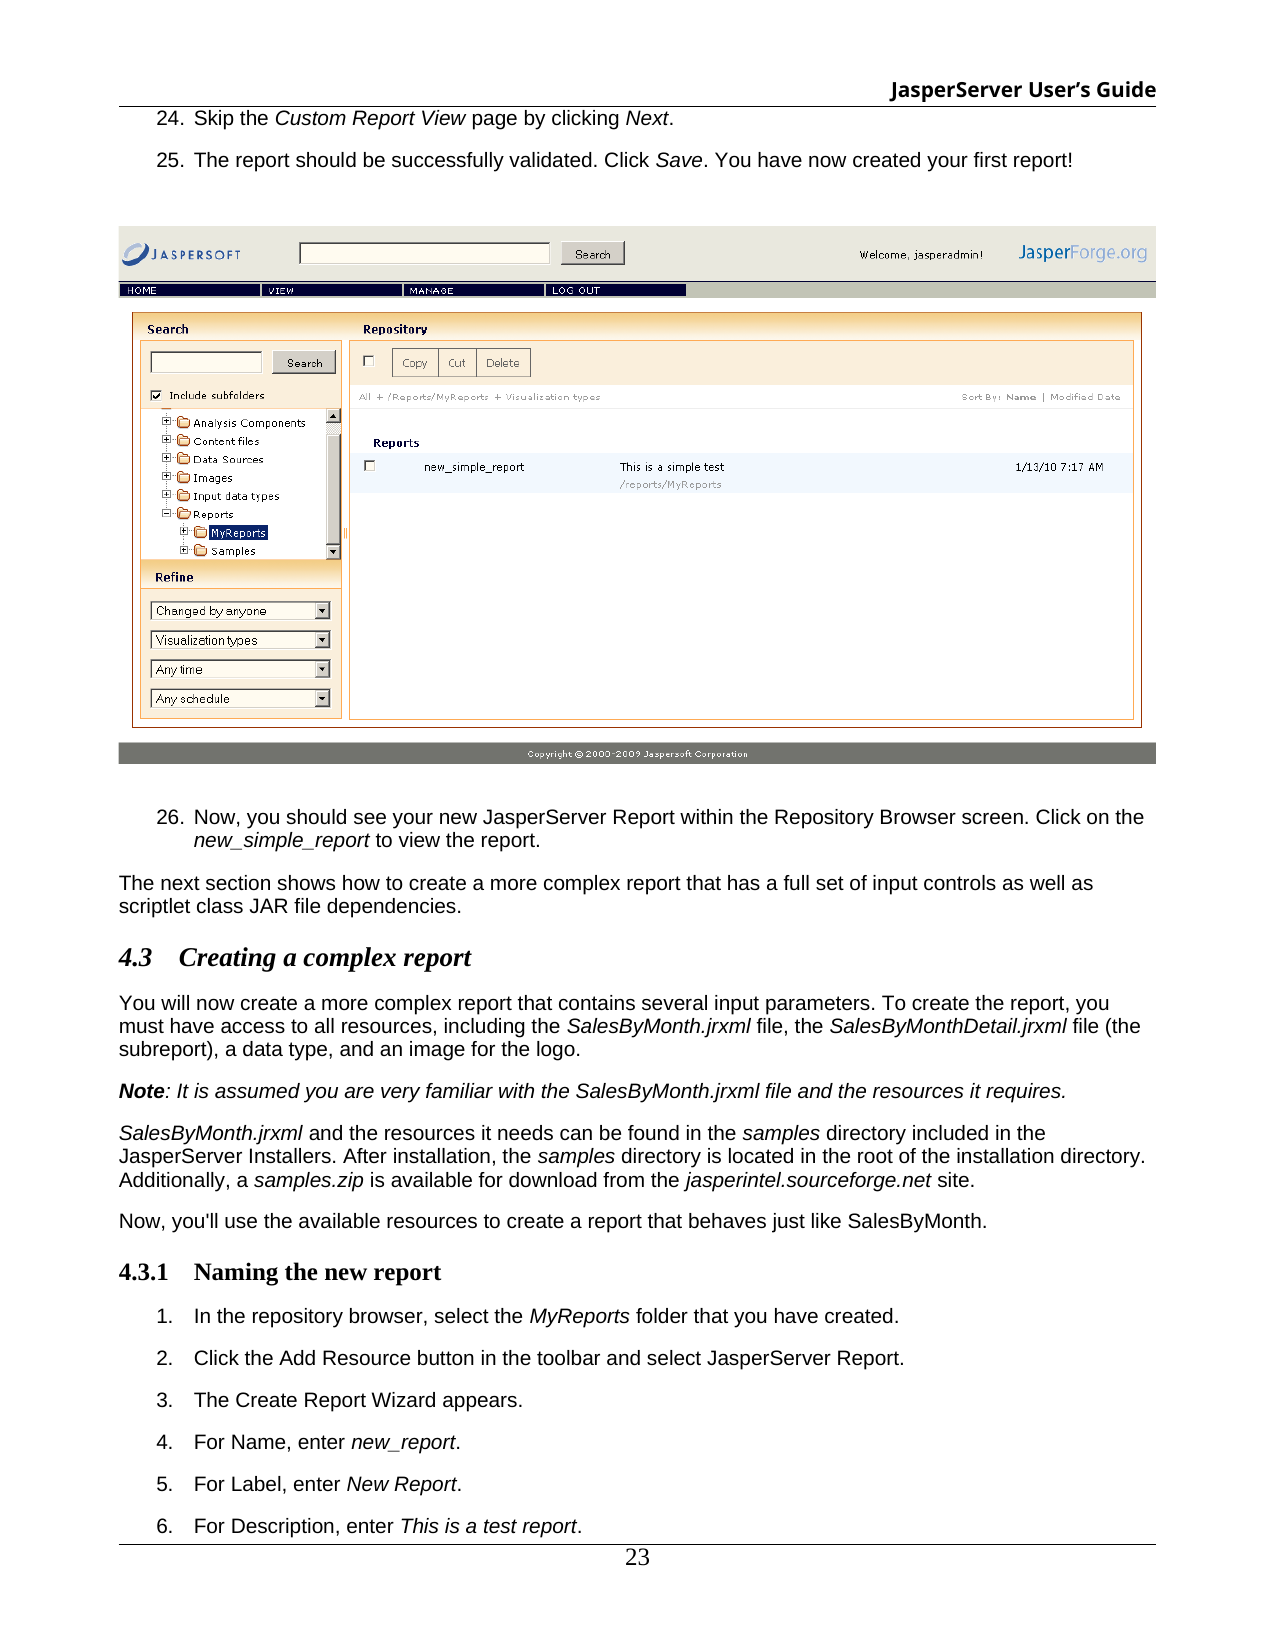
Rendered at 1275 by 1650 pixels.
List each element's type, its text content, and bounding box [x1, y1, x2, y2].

list For Name, enter new_report. [156, 1431, 1156, 1454]
list For Description, enter This is a test report. [156, 1515, 1156, 1538]
subtitle Creating a complex report [118, 942, 1156, 972]
subtitle Naming the new report [118, 1258, 1156, 1286]
picture [118, 226, 1157, 764]
list In the repository browser, select the MyReports folder that you have created. [156, 1305, 1156, 1328]
list Skip the Custom Report View page by clicking Next. [156, 107, 1156, 130]
text Note: It is assumed you are very familiar with the SalesByMonth.jrxml file and the resources it requires. [118, 1080, 1156, 1103]
table_header [107, 184, 1168, 226]
text SalesByMonth.jrxml and the resources it needs can be found in the samples directory included in the JasperServer Installers. After installation, the samples directory is located in the root of the installation directory. Additionally, a samples.zip is available for download from the jasperintel.sourceforge.net site. [118, 1122, 1156, 1191]
list Now, you should see your new JasperServer Report within the Repository Browser screen. Click on the new_simple_report to view the report. [156, 806, 1156, 852]
list The Create Report Wizard appears. [156, 1389, 1156, 1412]
text You will now create a more complex report that contains several input parameters. To create the report, you must have access to all resources, including the SalesByMonth.jrxml file, the SalesByMonthDetail.jrxml file (the subreport), a data type, and an image for the logo. [118, 991, 1156, 1061]
text The next section shows how to create a more complex report that has a full set of input controls as well as scriptlet class JAR file dependencies. [118, 871, 1156, 917]
text Now, you'll use the available resources to create a report that behaves just like SalesByMonth. [118, 1210, 1156, 1233]
list Click the Add Resource button in the toolbar and select JasperServer Report. [156, 1347, 1156, 1370]
list For Label, enter New Report. [156, 1473, 1156, 1496]
list The report should be successfully validated. Click Save. You have now created your first report! [156, 148, 1156, 172]
